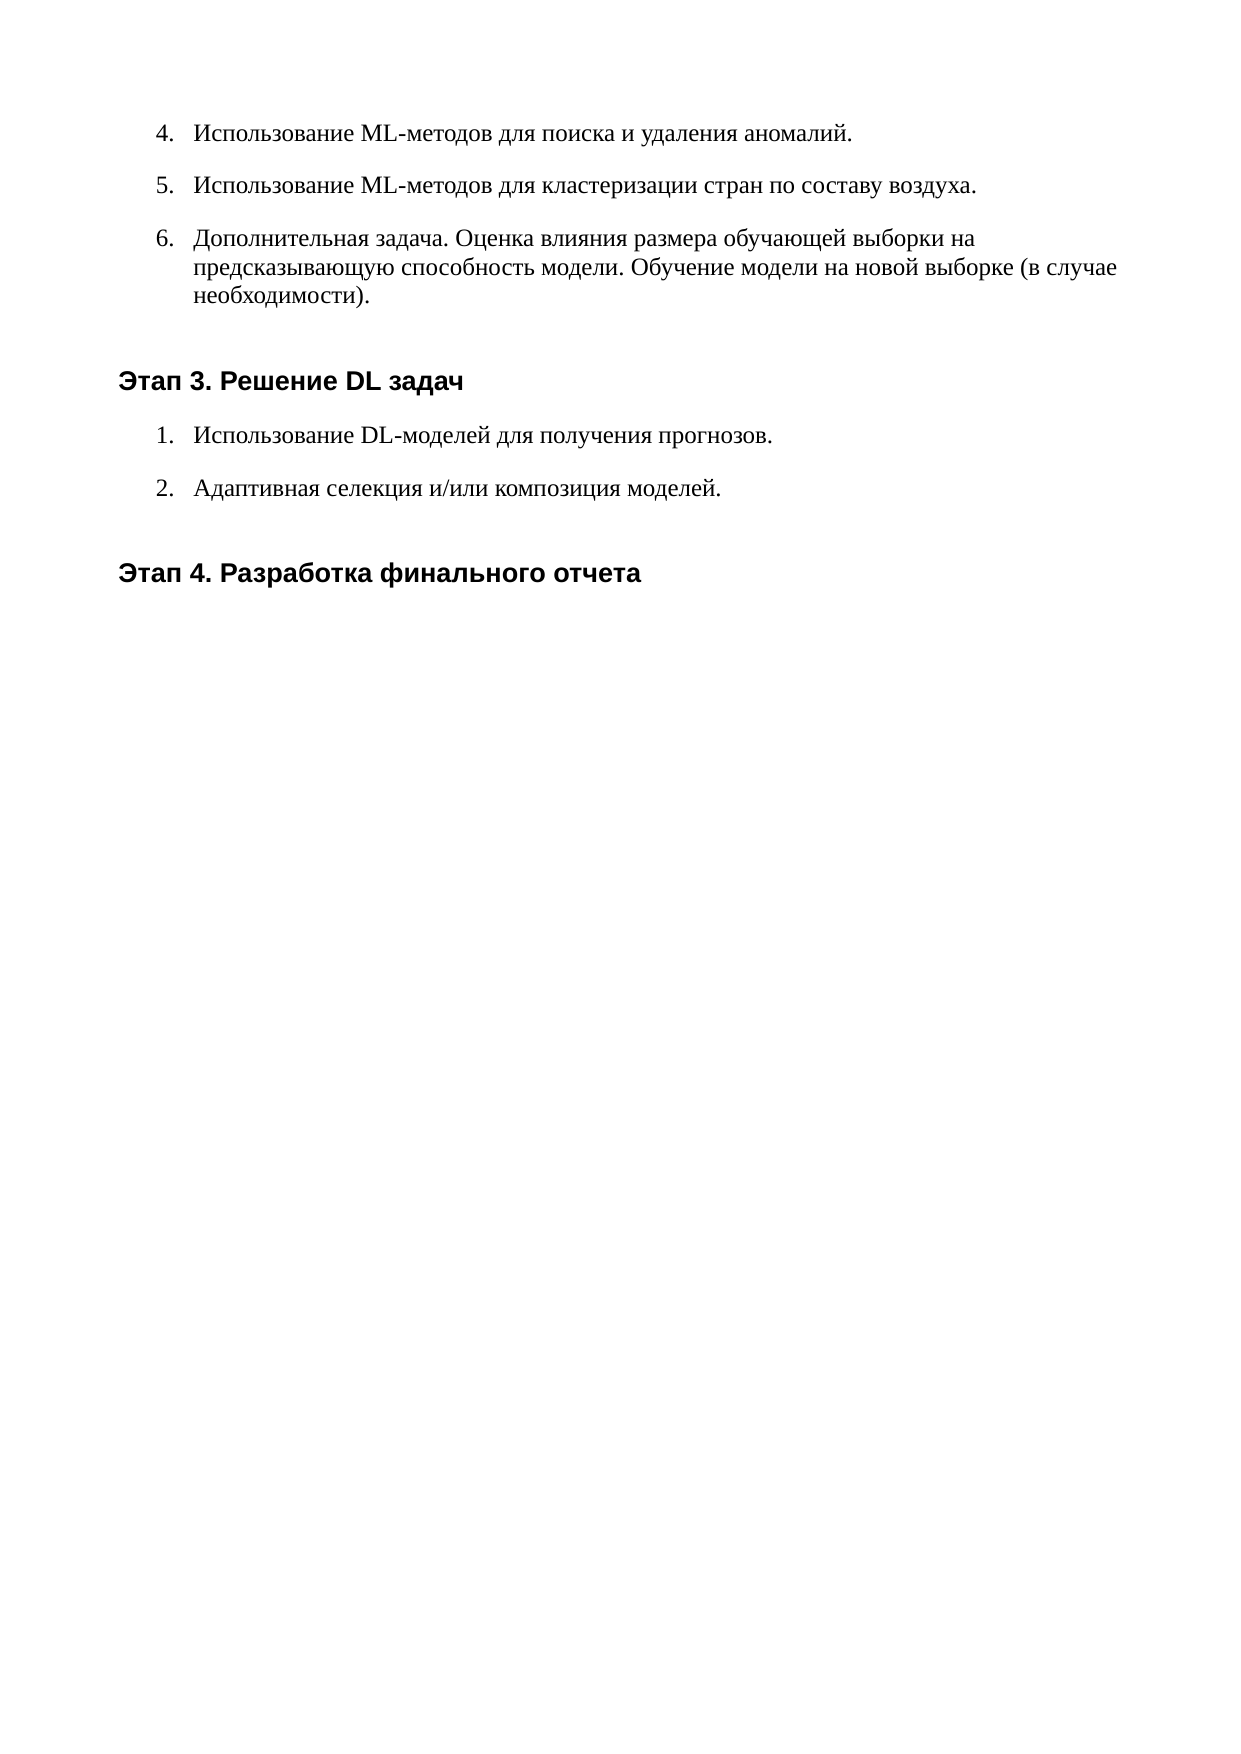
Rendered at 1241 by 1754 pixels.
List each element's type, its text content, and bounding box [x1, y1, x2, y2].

list Использование DL-моделей для получения прогнозов. [156, 420, 1122, 449]
list Дополнительная задача. Оценка влияния размера обучающей выборки на предсказывающую способность модели. Обучение модели на новой выборке (в случае необходимости). [156, 223, 1122, 309]
subtitle Этап 3. Решение DL задач [118, 364, 1122, 396]
subtitle Этап 4. Разработка финального отчета [118, 557, 1122, 588]
list Использование ML-методов для поиска и удаления аномалий. [156, 118, 1122, 147]
list Адаптивная селекция и/или композиция моделей. [156, 473, 1122, 501]
list Использование ML-методов для кластеризации стран по составу воздуха. [156, 171, 1122, 199]
